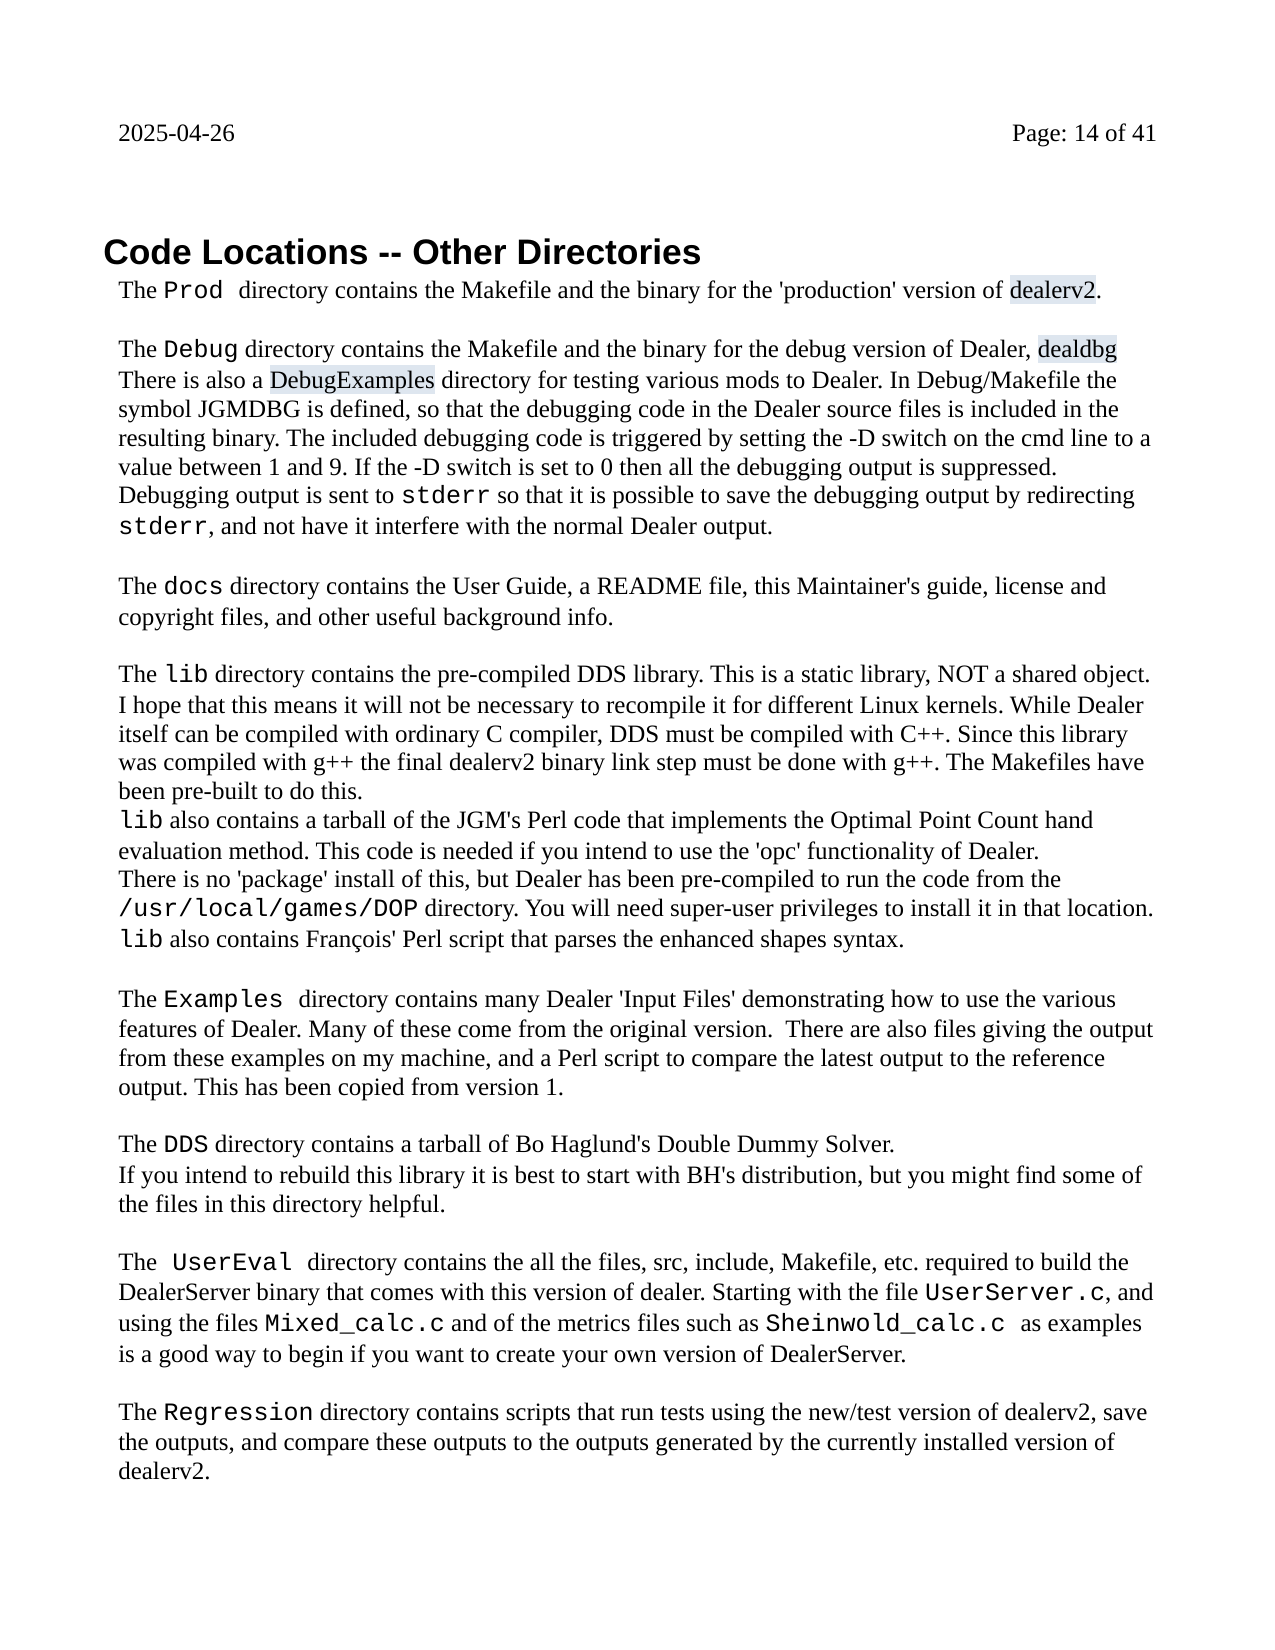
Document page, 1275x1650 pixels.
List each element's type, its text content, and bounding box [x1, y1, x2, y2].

text The lib directory contains the pre-compiled DDS library. This is a static library, NOT a shared object. I hope that this means it will not be necessary to recompile it for different Linux kernels. While Dealer itself can be compiled with ordinary C compiler, DDS must be compiled with C++. Since this library was compiled with g++ the final dealerv2 binary link step must be done with g++. The Makefiles have been pre-built to do this. [118, 659, 1157, 805]
text lib also contains a tarball of the JGM's Perl code that implements the Optimal Point Count hand evaluation method. This code is needed if you intend to use the 'opc' functionality of Dealer. [118, 805, 1157, 864]
text The DDS directory contains a tarball of Bo Haglund's Double Dummy Solver. [118, 1129, 1157, 1160]
text There is also a DebugExamples directory for testing various mods to Dealer. In Debug/Makefile the symbol JGMDBG is defined, so that the debugging code in the Dealer source files is included in the resulting binary. The included debugging code is triggered by setting the -D switch on the cmd line to a value between 1 and 9. If the -D switch is set to 0 then all the debugging output is suppressed. Debugging output is sent to stderr so that it is possible to save the debugging output by redirecting stderr, and not have it interfere with the normal Dealer output. [118, 365, 1157, 542]
text The Examples directory contains many Dealer 'Input Files' demonstrating how to use the various features of Dealer. Many of these come from the original version. There are also files giving the output from these examples on my machine, and a Perl script to compare the latest output to the reference output. This has been copied from version 1. [118, 984, 1157, 1101]
text lib also contains François' Perl script that parses the enhanced shapes syntax. [118, 924, 1157, 955]
text If you intend to rebuild this library it is best to start with BH's distribution, but you might find some of the files in this directory helpful. [118, 1160, 1157, 1218]
text There is no 'package' install of this, but Dealer has been pre-compiled to run the code from the /usr/local/games/DOP directory. You will need super-user privileges to install it in that location. [118, 864, 1157, 924]
text The docs directory contains the User Guide, a README file, this Maintainer's guide, license and copyright files, and other useful background info. [118, 571, 1157, 630]
subtitle Code Locations -- Other Directories [103, 231, 1157, 272]
text The Prod directory contains the Makefile and the binary for the 'production' version of dealerv2. [118, 275, 1157, 306]
text The Regression directory contains scripts that run tests using the new/test version of dealerv2, save the outputs, and compare these outputs to the outputs generated by the currently installed version of dealerv2. [118, 1397, 1157, 1485]
text The Debug directory contains the Makefile and the binary for the debug version of Dealer, dealdbg [118, 334, 1157, 365]
text The UserEval directory contains the all the files, src, include, Makefile, etc. required to build the DealerServer binary that comes with this version of dealer. Starting with the file UserServer.c, and using the files Mixed_calc.c and of the metrics files such as Sheinwold_calc.c as examples is a good way to begin if you want to create your own version of DealerServer. [118, 1247, 1157, 1368]
